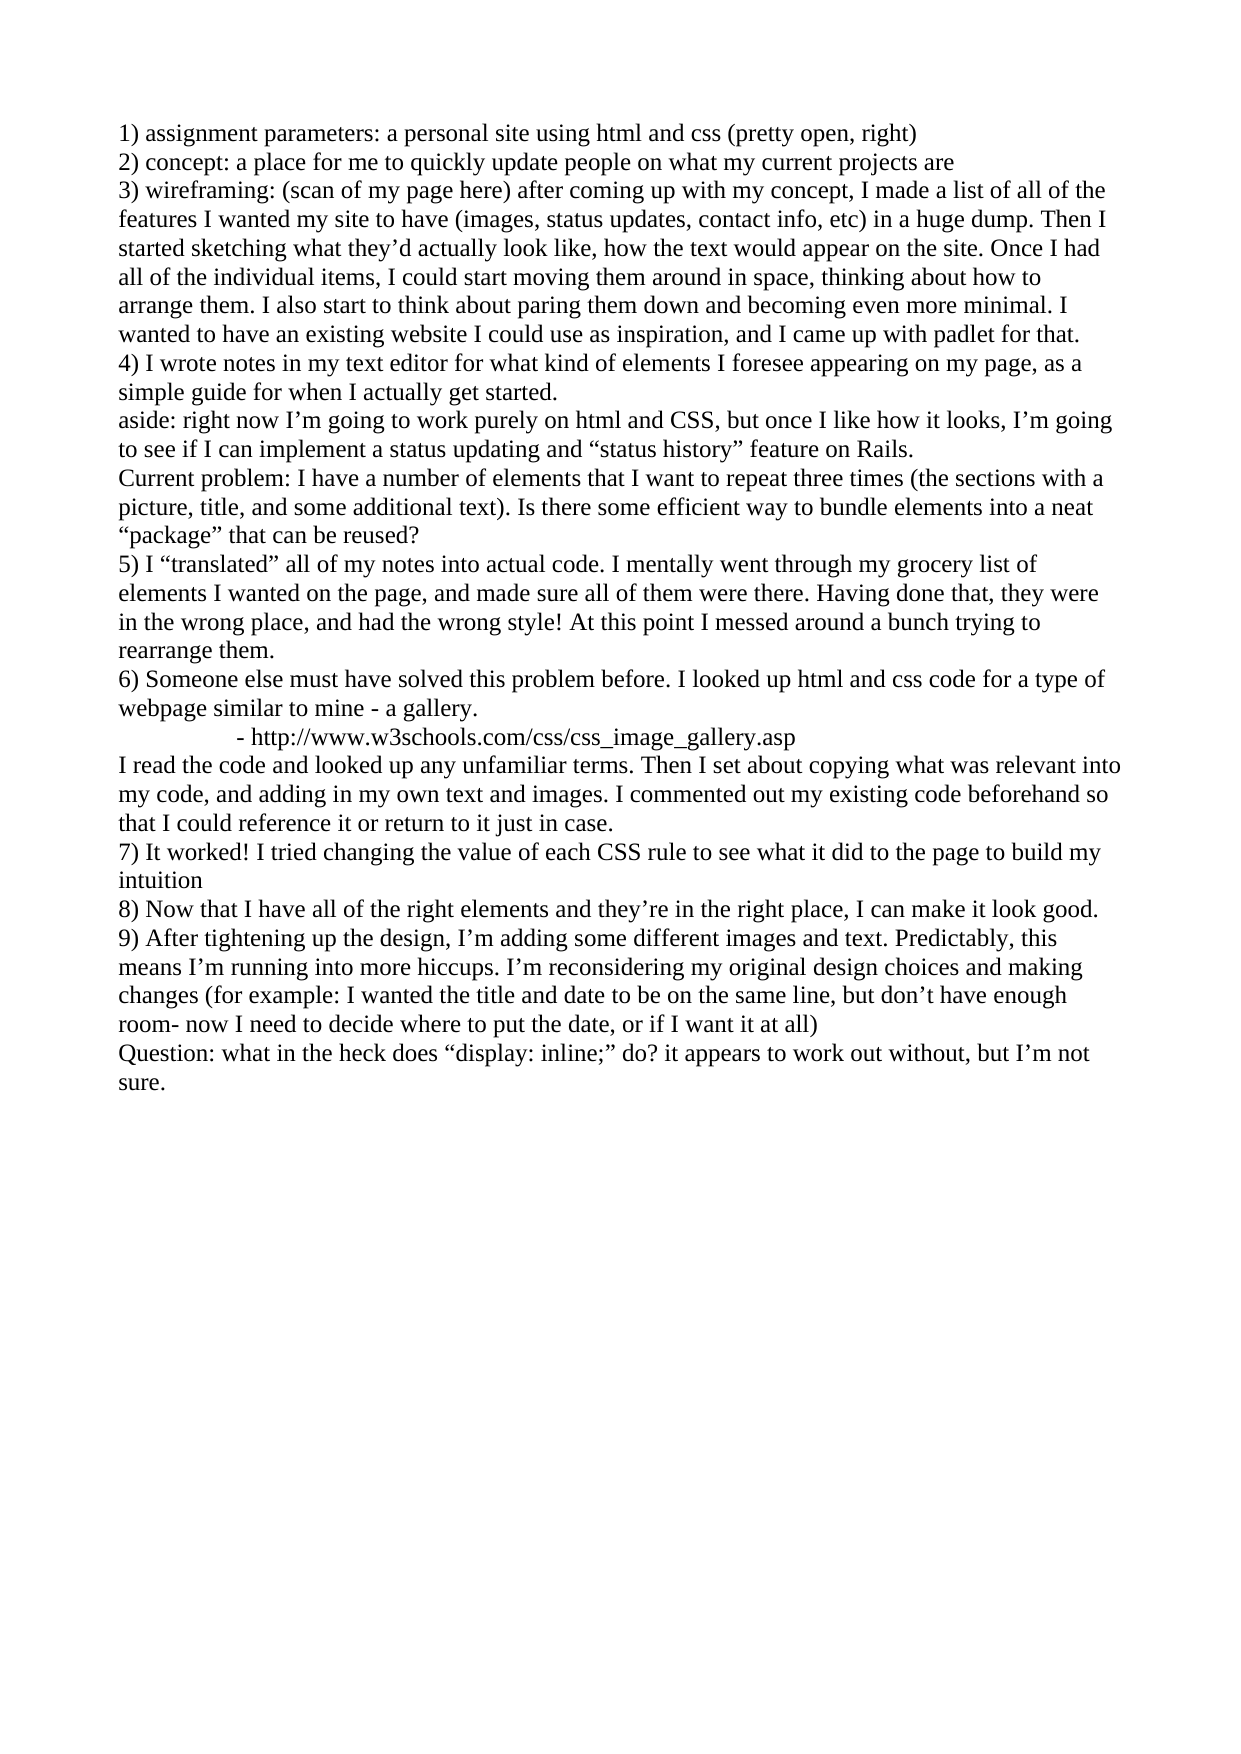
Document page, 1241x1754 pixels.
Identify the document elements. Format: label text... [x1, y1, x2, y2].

text 8) Now that I have all of the right elements and they’re in the right place, I can make it look good. [118, 894, 1122, 923]
text 9) After tightening up the design, I’m adding some different images and text. Predictably, this means I’m running into more hiccups. I’m reconsidering my original design choices and making changes (for example: I wanted the title and date to be on the same line, but don’t have enough room- now I need to decide where to put the date, or if I want it at all) [118, 923, 1122, 1038]
text aside: right now I’m going to work purely on html and CSS, but once I like how it looks, I’m going to see if I can implement a status updating and “status history” feature on Rails. [118, 406, 1122, 463]
text 3) wireframing: (scan of my page here) after coming up with my concept, I made a list of all of the features I wanted my site to have (images, status updates, contact info, etc) in a huge dump. Then I started sketching what they’d actually look like, how the text would appear on the site. Once I had all of the individual items, I could start moving them around in space, thinking about how to arrange them. I also start to think about paring them down and becoming even more minimal. I wanted to have an existing website I could use as inspiration, and I came up with padlet for that. [118, 176, 1122, 348]
text 5) I “translated” all of my notes into actual code. I mentally went through my grocery list of elements I wanted on the page, and made sure all of them were there. Having done that, they were in the wrong place, and had the wrong style! At this point I messed around a bunch trying to rearrange them. [118, 549, 1122, 664]
text - http://www.w3schools.com/css/css_image_gallery.asp [118, 722, 1122, 751]
text I read the code and looked up any unfamiliar terms. Then I set about copying what was relevant into my code, and adding in my own text and images. I commented out my existing code beforehand so that I could reference it or return to it just in case. [118, 751, 1122, 837]
text 1) assignment parameters: a personal site using html and css (pretty open, right) [118, 118, 1122, 147]
text 2) concept: a place for me to quickly update people on what my current projects are [118, 147, 1122, 176]
text Current problem: I have a number of elements that I want to repeat three times (the sections with a picture, title, and some additional text). Is there some efficient way to bundle elements into a neat “package” that can be reused? [118, 463, 1122, 549]
text Question: what in the heck does “display: inline;” do? it appears to work out without, but I’m not sure. [118, 1038, 1122, 1096]
text 6) Someone else must have solved this problem before. I looked up html and css code for a type of webpage similar to mine - a gallery. [118, 664, 1122, 722]
text 4) I wrote notes in my text editor for what kind of elements I foresee appearing on my page, as a simple guide for when I actually get started. [118, 348, 1122, 406]
text 7) It worked! I tried changing the value of each CSS rule to see what it did to the page to build my intuition [118, 837, 1122, 894]
